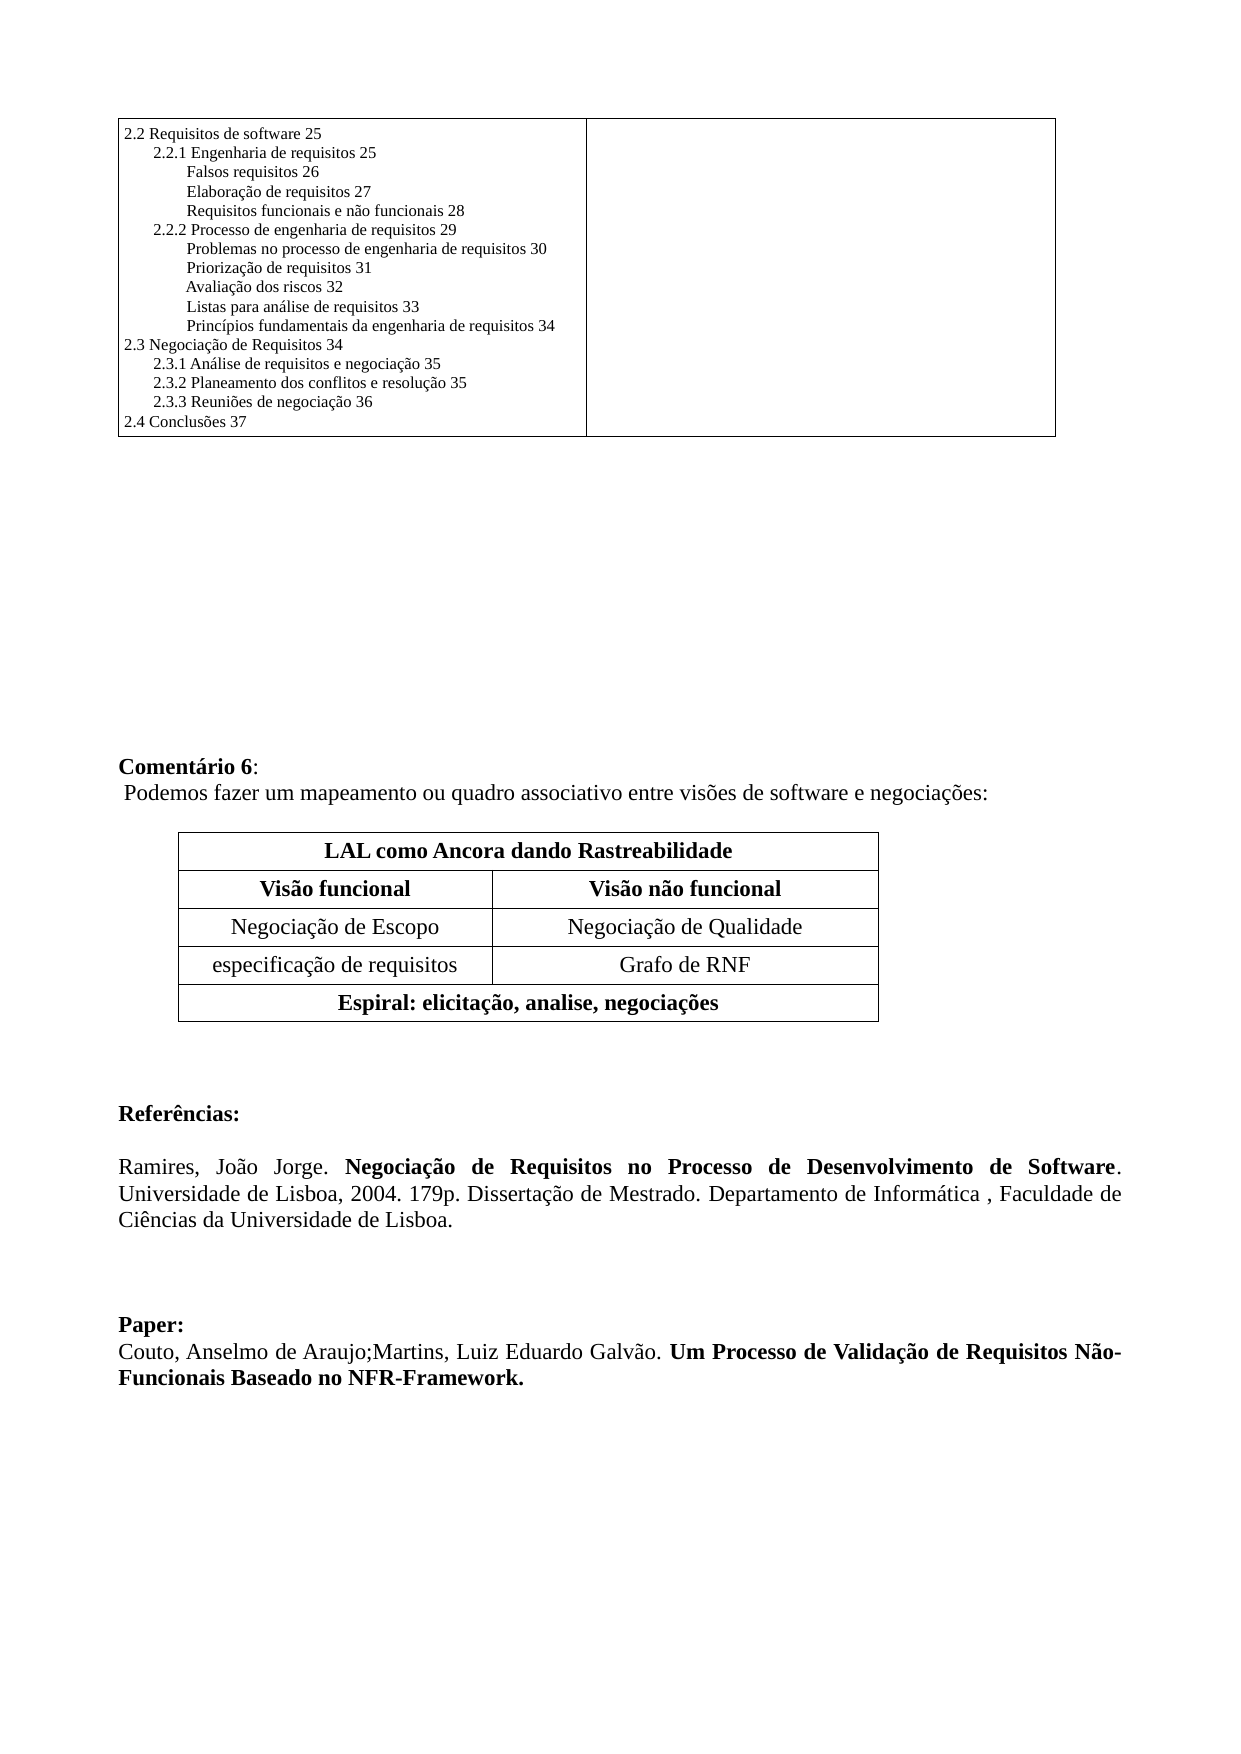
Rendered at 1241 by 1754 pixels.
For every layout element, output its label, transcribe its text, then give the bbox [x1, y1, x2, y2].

table_cell Grafo de RNF [493, 947, 878, 983]
table_header LAL como Ancora dando Rastreabilidade [179, 833, 878, 870]
text Referências: [118, 1101, 1122, 1127]
text Podemos fazer um mapeamento ou quadro associativo entre visões de software e negociações: [118, 779, 1122, 805]
text Couto, Anselmo de Araujo;Martins, Luiz Eduardo Galvão. Um Processo de Validação de Requisitos Não-Funcionais Baseado no NFR-Framework. [118, 1338, 1122, 1390]
text Paper: [118, 1311, 1122, 1338]
text Ramires, João Jorge. Negociação de Requisitos no Processo de Desenvolvimento de Software. Universidade de Lisboa, 2004. 179p. Dissertação de Mestrado. Departamento de Informática , Faculdade de Ciências da Universidade de Lisboa. [118, 1153, 1122, 1232]
table_cell Visão não funcional [493, 871, 878, 908]
table_header 2.2 Requisitos de software 25 2.2.1 Engenharia de requisitos 25 Falsos requisitos 26 Elaboração de requisitos 27 Requisitos funcionais e não funcionais 28 2.2.2 Processo de engenharia de requisitos 29 Problemas no processo de engenharia de requisitos 30 Priorização de requisitos 31 Avaliação dos riscos 32 Listas para análise de requisitos 33 Princípios fundamentais da engenharia de requisitos 34 2.3 Negociação de Requisitos 34 2.3.1 Análise de requisitos e negociação 35 2.3.2 Planeamento dos conflitos e resolução 35 2.3.3 Reuniões de negociação 36 2.4 Conclusões 37 [119, 119, 586, 436]
table_header [587, 119, 1055, 436]
table_cell Visão funcional [179, 871, 492, 908]
text Comentário 6: [118, 753, 1122, 779]
table_cell especificação de requisitos [179, 947, 492, 983]
table_cell Negociação de Escopo [179, 909, 492, 946]
table_cell Espiral: elicitação, analise, negociações [179, 985, 878, 1021]
table_cell Negociação de Qualidade [493, 909, 878, 946]
